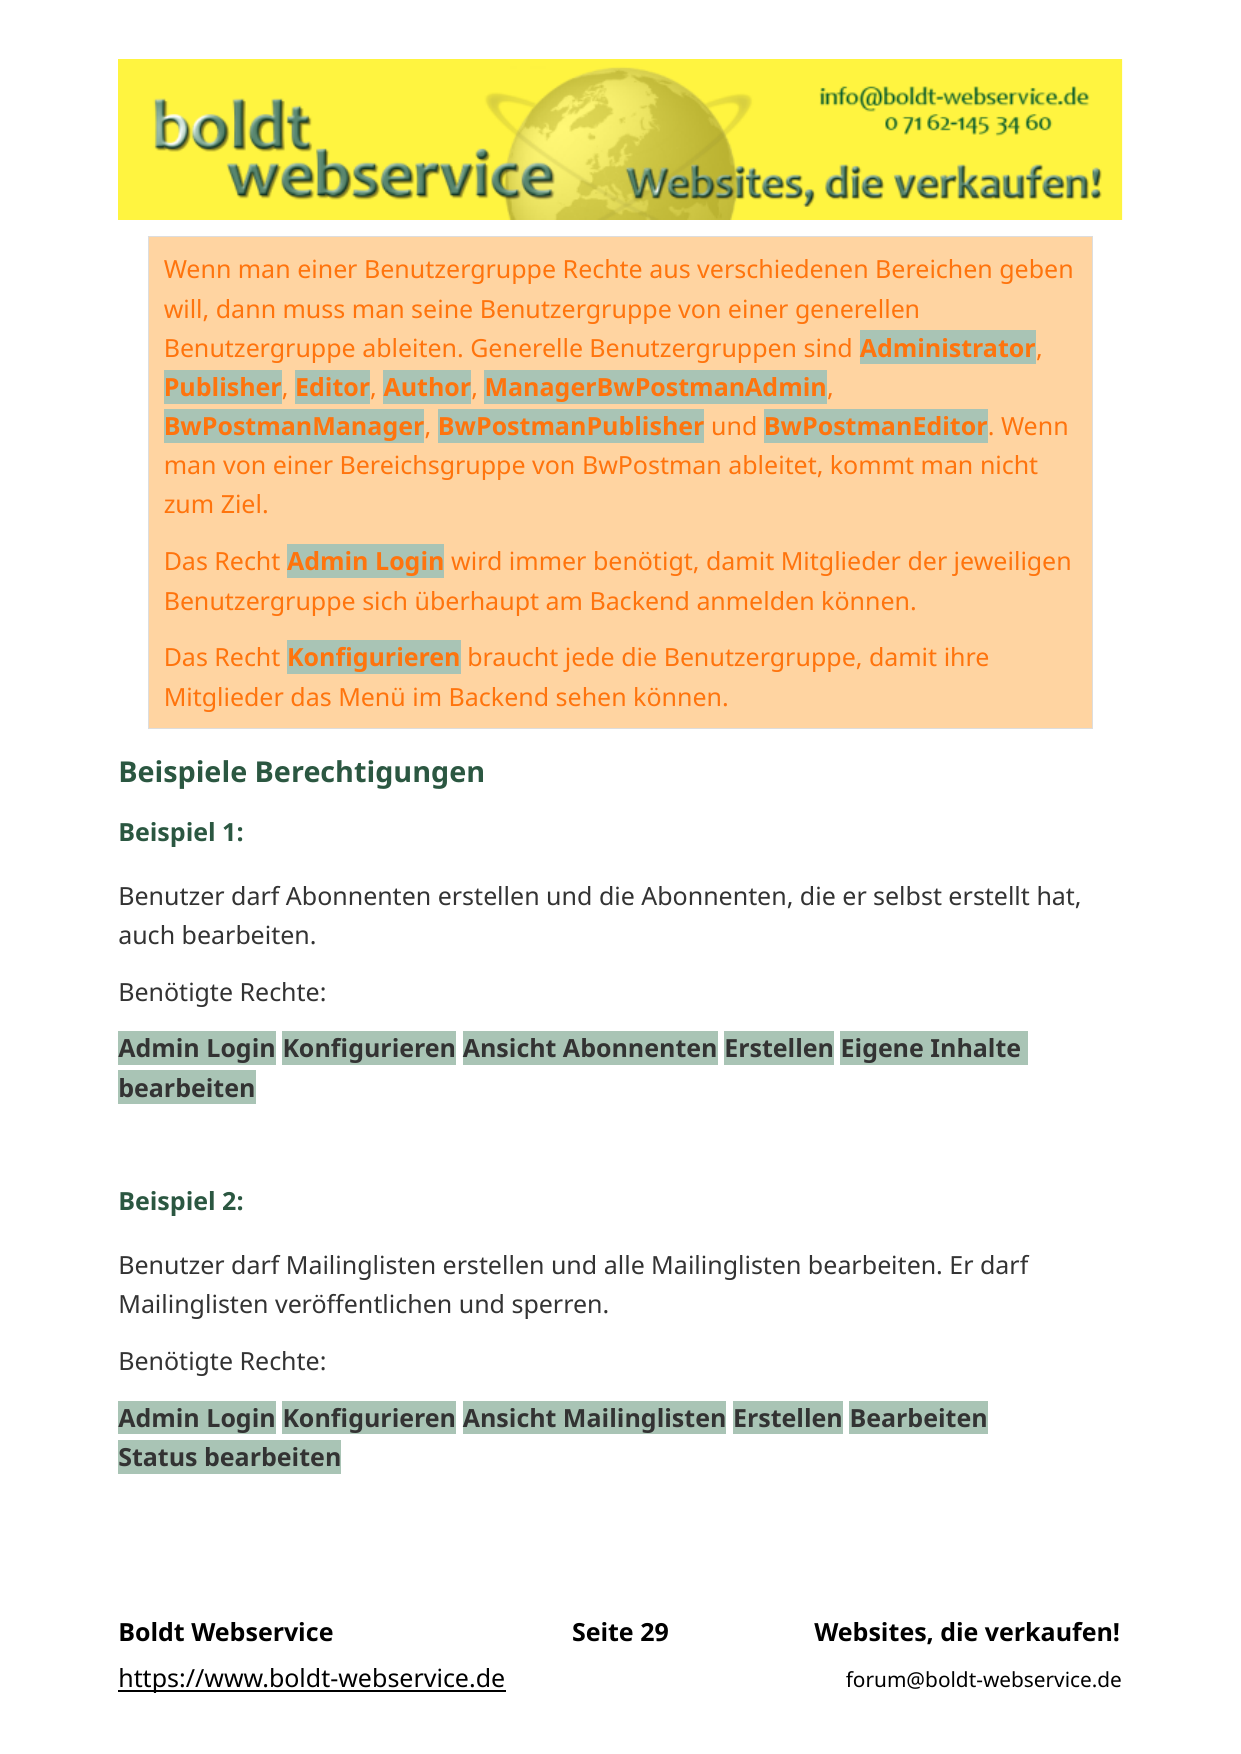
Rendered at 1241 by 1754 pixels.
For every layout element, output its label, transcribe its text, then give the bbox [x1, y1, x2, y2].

subtitle Beispiele Berechtigungen [118, 752, 1122, 791]
picture [118, 59, 1123, 220]
subtitle Beispiel 2: [118, 1184, 1122, 1218]
text Admin Login Konfigurieren Ansicht Abonnenten Erstellen Eigene Inhalte bearbeiten [118, 1031, 1122, 1104]
text Benutzer darf Abonnenten erstellen und die Abonnenten, die er selbst erstellt hat, auch bearbeiten. [118, 878, 1122, 951]
text Admin Login Konfigurieren Ansicht Mailinglisten Erstellen Bearbeiten Status bearbeiten [118, 1401, 1122, 1474]
text Wenn man einer Benutzergruppe Rechte aus verschiedenen Bereichen geben will, dann muss man seine Benutzergruppe von einer generellen Benutzergruppe ableiten. Generelle Benutzergruppen sind Administrator, Publisher, Editor, Author, ManagerBwPostmanAdmin, BwPostmanManager, BwPostmanPublisher und BwPostmanEditor. Wenn man von einer Bereichsgruppe von BwPostman ableitet, kommt man nicht zum Ziel. [149, 237, 1092, 521]
text Das Recht Admin Login wird immer benötigt, damit Mitglieder der jeweiligen Benutzergruppe sich überhaupt am Backend anmelden können. [149, 528, 1092, 617]
text Benutzer darf Mailinglisten erstellen und alle Mailinglisten bearbeiten. Er darf Mailinglisten veröffentlichen und sperren. [118, 1248, 1122, 1321]
text Benötigte Rechte: [118, 974, 1122, 1008]
subtitle Beispiel 1: [118, 815, 1122, 849]
text Das Recht Konfigurieren braucht jede die Benutzergruppe, damit ihre Mitglieder das Menü im Backend sehen können. [149, 624, 1092, 728]
text Benötigte Rechte: [118, 1344, 1122, 1378]
